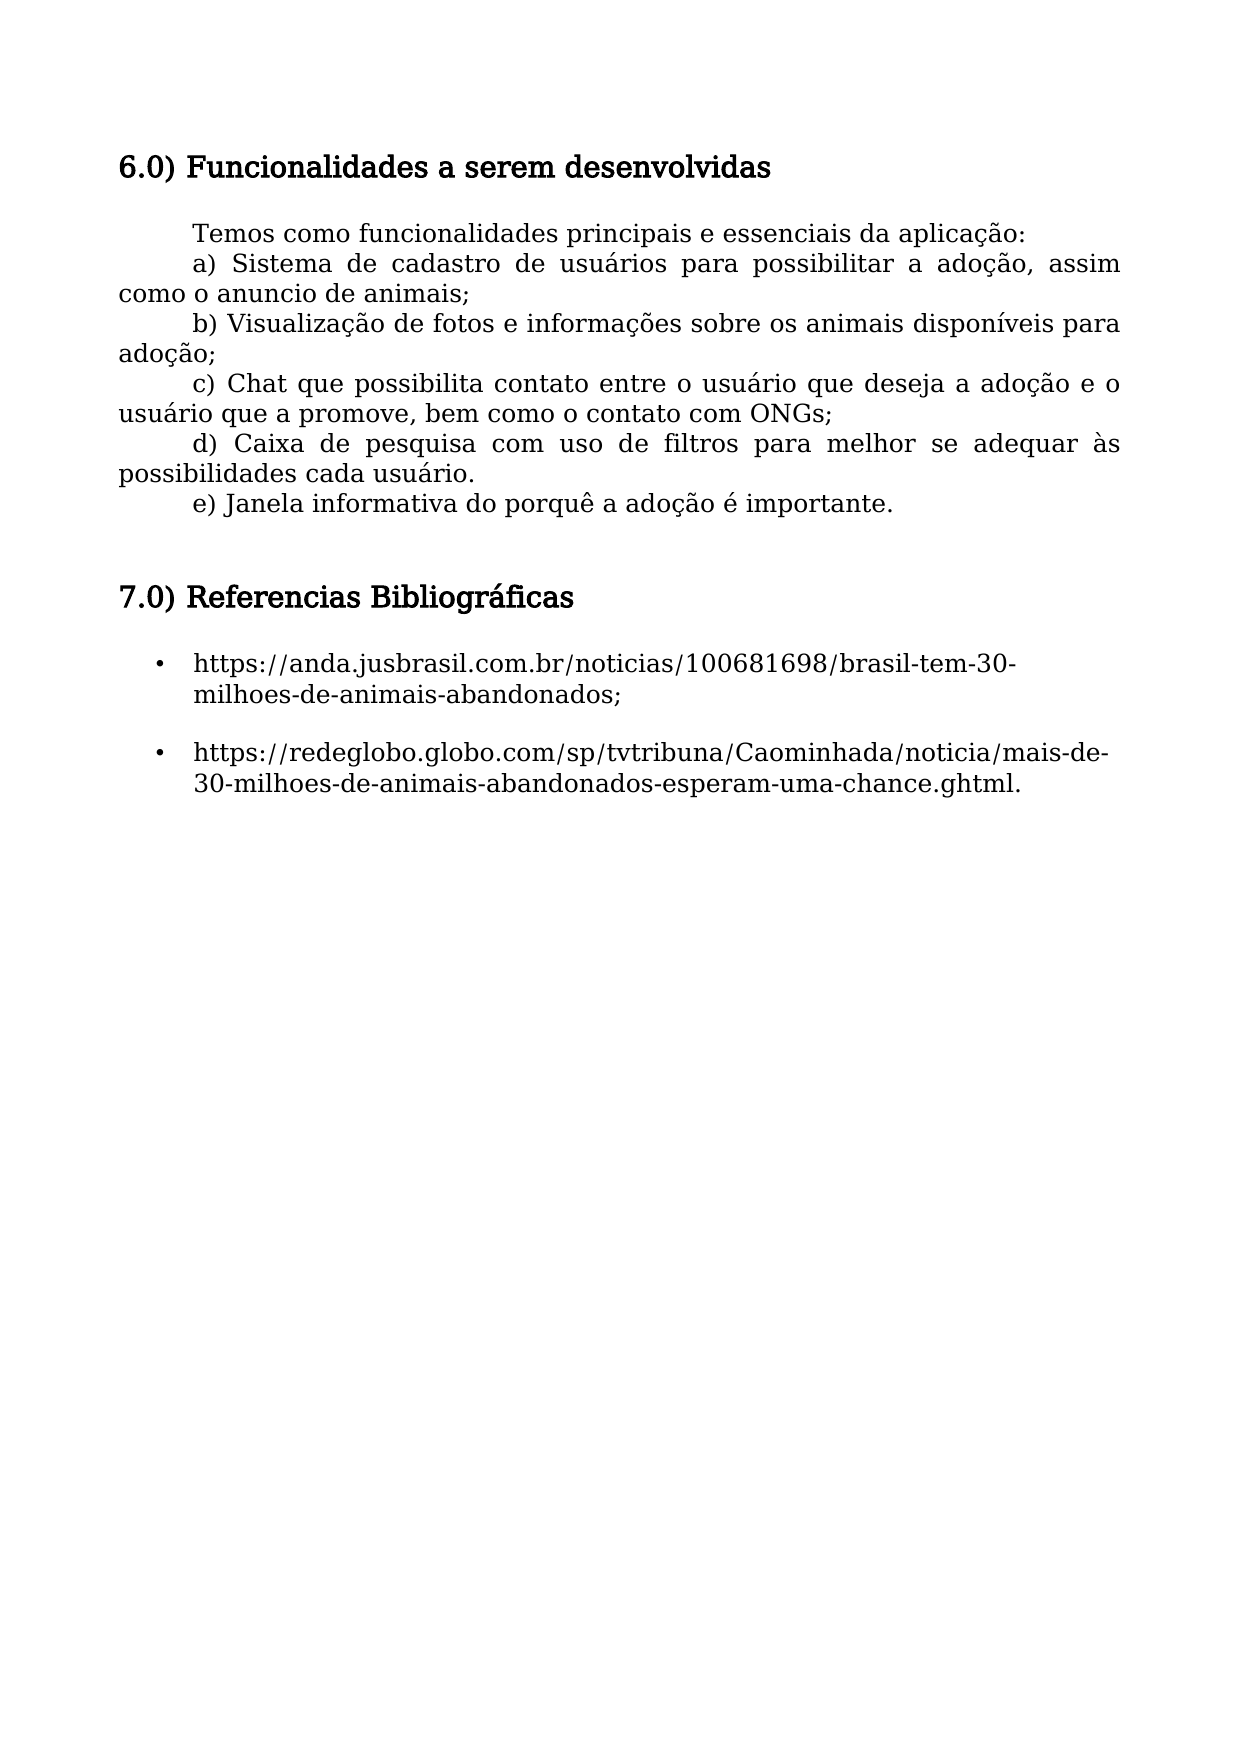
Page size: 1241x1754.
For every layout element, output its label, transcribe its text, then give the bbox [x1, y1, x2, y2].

text b) Visualização de fotos e informações sobre os animais disponíveis para adoção; [118, 308, 1122, 368]
text e) Janela informativa do porquê a adoção é importante. [118, 488, 1122, 518]
list https://redeglobo.globo.com/sp/tvtribuna/Caominhada/noticia/mais-de-30-milhoes-de-animais-abandonados-esperam-uma-chance.ghtml. [156, 737, 1122, 797]
list https://anda.jusbrasil.com.br/noticias/100681698/brasil-tem-30-milhoes-de-animais-abandonados; [156, 648, 1122, 708]
text c) Chat que possibilita contato entre o usuário que deseja a adoção e o usuário que a promove, bem como o contato com ONGs; [118, 368, 1122, 428]
text 7.0) Referencias Bibliográficas [118, 578, 1122, 613]
text Temos como funcionalidades principais e essenciais da aplicação: [118, 218, 1122, 248]
text d) Caixa de pesquisa com uso de filtros para melhor se adequar às possibilidades cada usuário. [118, 428, 1122, 488]
text 6.0) Funcionalidades a serem desenvolvidas [118, 148, 1122, 183]
text a) Sistema de cadastro de usuários para possibilitar a adoção, assim como o anuncio de animais; [118, 248, 1122, 308]
